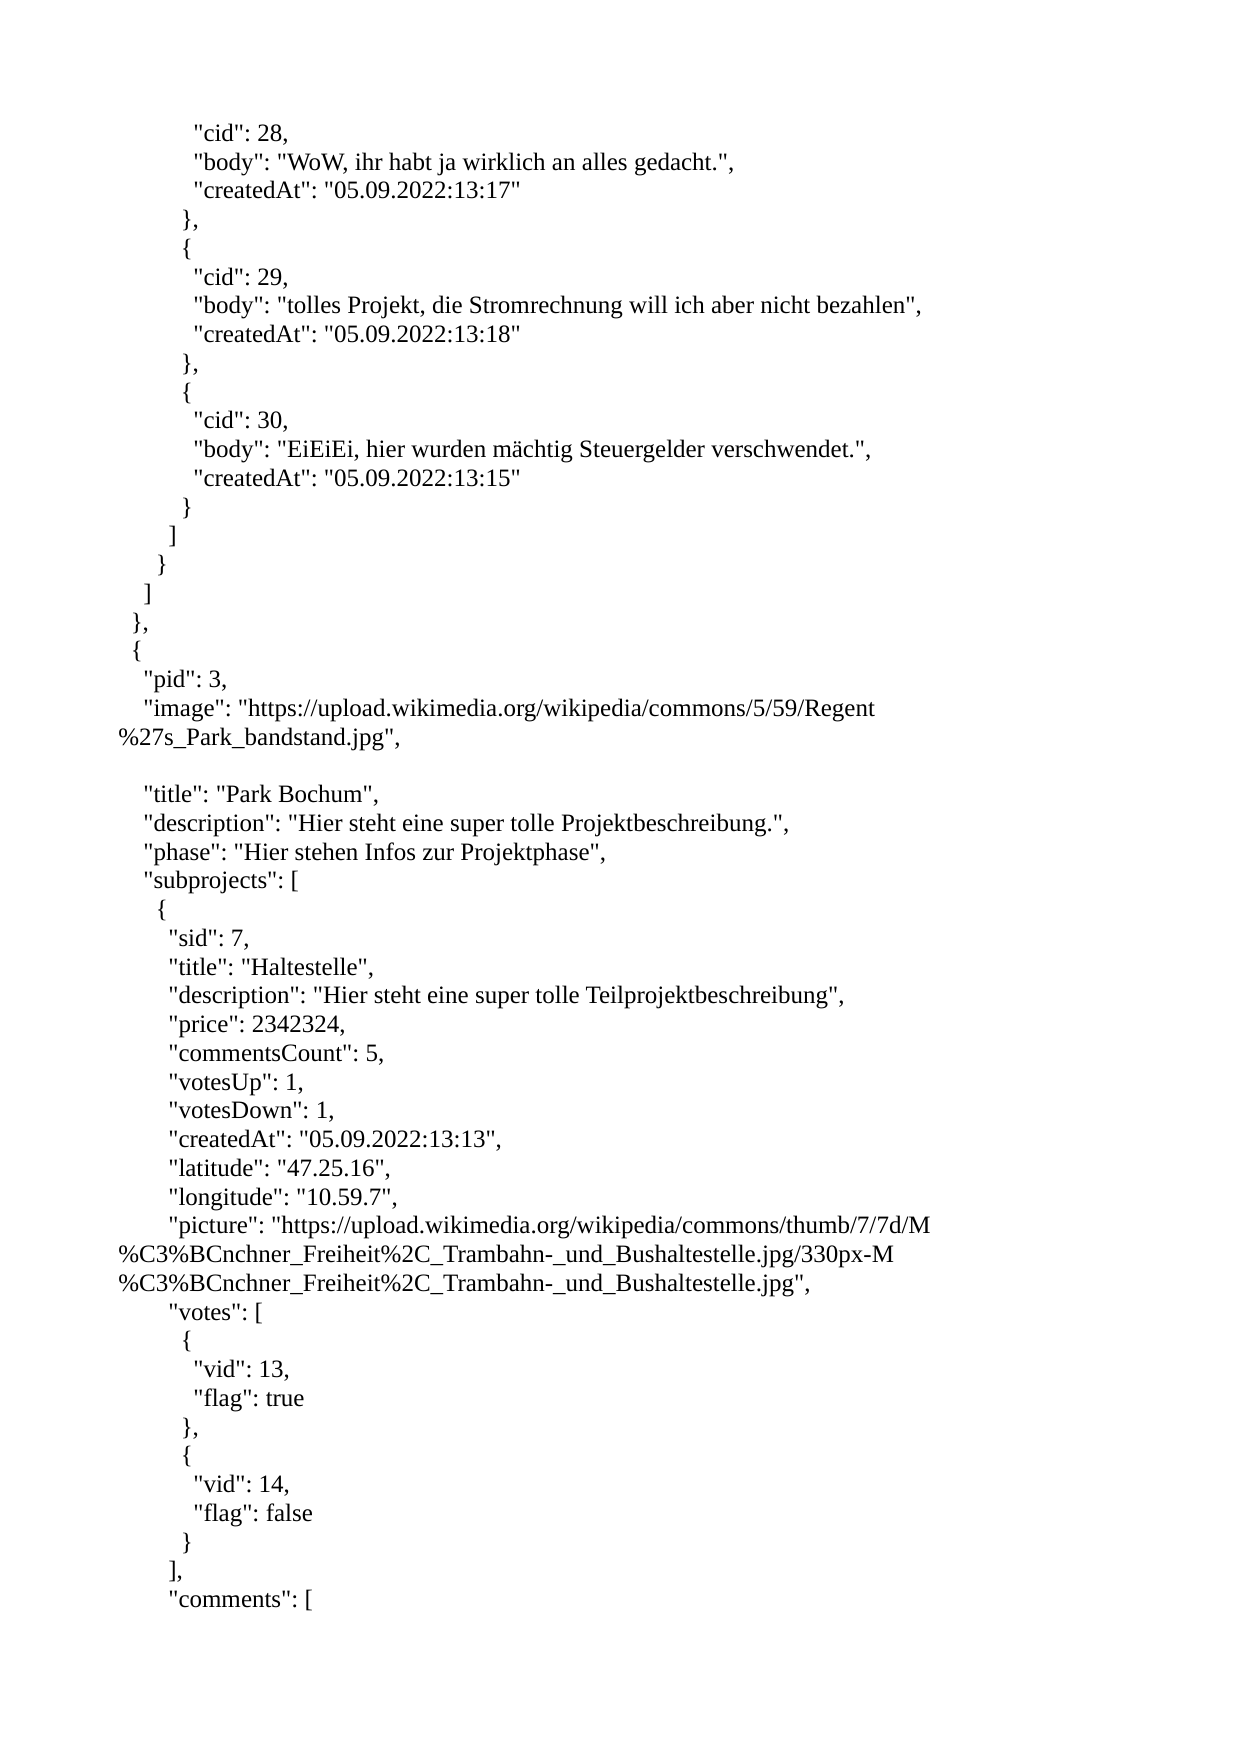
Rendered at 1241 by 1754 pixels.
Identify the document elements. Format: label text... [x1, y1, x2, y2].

text "cid": 28, "body": "WoW, ihr habt ja wirklich an alles gedacht.", "createdAt": "05.09.2022:13:17" }, { "cid": 29, "body": "tolles Projekt, die Stromrechnung will ich aber nicht bezahlen", "createdAt": "05.09.2022:13:18" }, { "cid": 30, "body": "EiEiEi, hier wurden mächtig Steuergelder verschwendet.", "createdAt": "05.09.2022:13:15" } ] } ] }, { "pid": 3, "image": "https://upload.wikimedia.org/wikipedia/commons/5/59/Regent%27s_Park_bandstand.jpg", [118, 118, 1122, 779]
text "title": "Park Bochum", "description": "Hier steht eine super tolle Projektbeschreibung.", "phase": "Hier stehen Infos zur Projektphase", "subprojects": [ { "sid": 7, "title": "Haltestelle", "description": "Hier steht eine super tolle Teilprojektbeschreibung", "price": 2342324, "commentsCount": 5, "votesUp": 1, "votesDown": 1, "createdAt": "05.09.2022:13:13", "latitude": "47.25.16", "longitude": "10.59.7", "picture": "https://upload.wikimedia.org/wikipedia/commons/thumb/7/7d/M%C3%BCnchner_Freiheit%2C_Trambahn-_und_Bushaltestelle.jpg/330px-M%C3%BCnchner_Freiheit%2C_Trambahn-_und_Bushaltestelle.jpg", "votes": [ { "vid": 13, "flag": true }, { "vid": 14, "flag": false } ], "comments": [ [118, 779, 1122, 1613]
